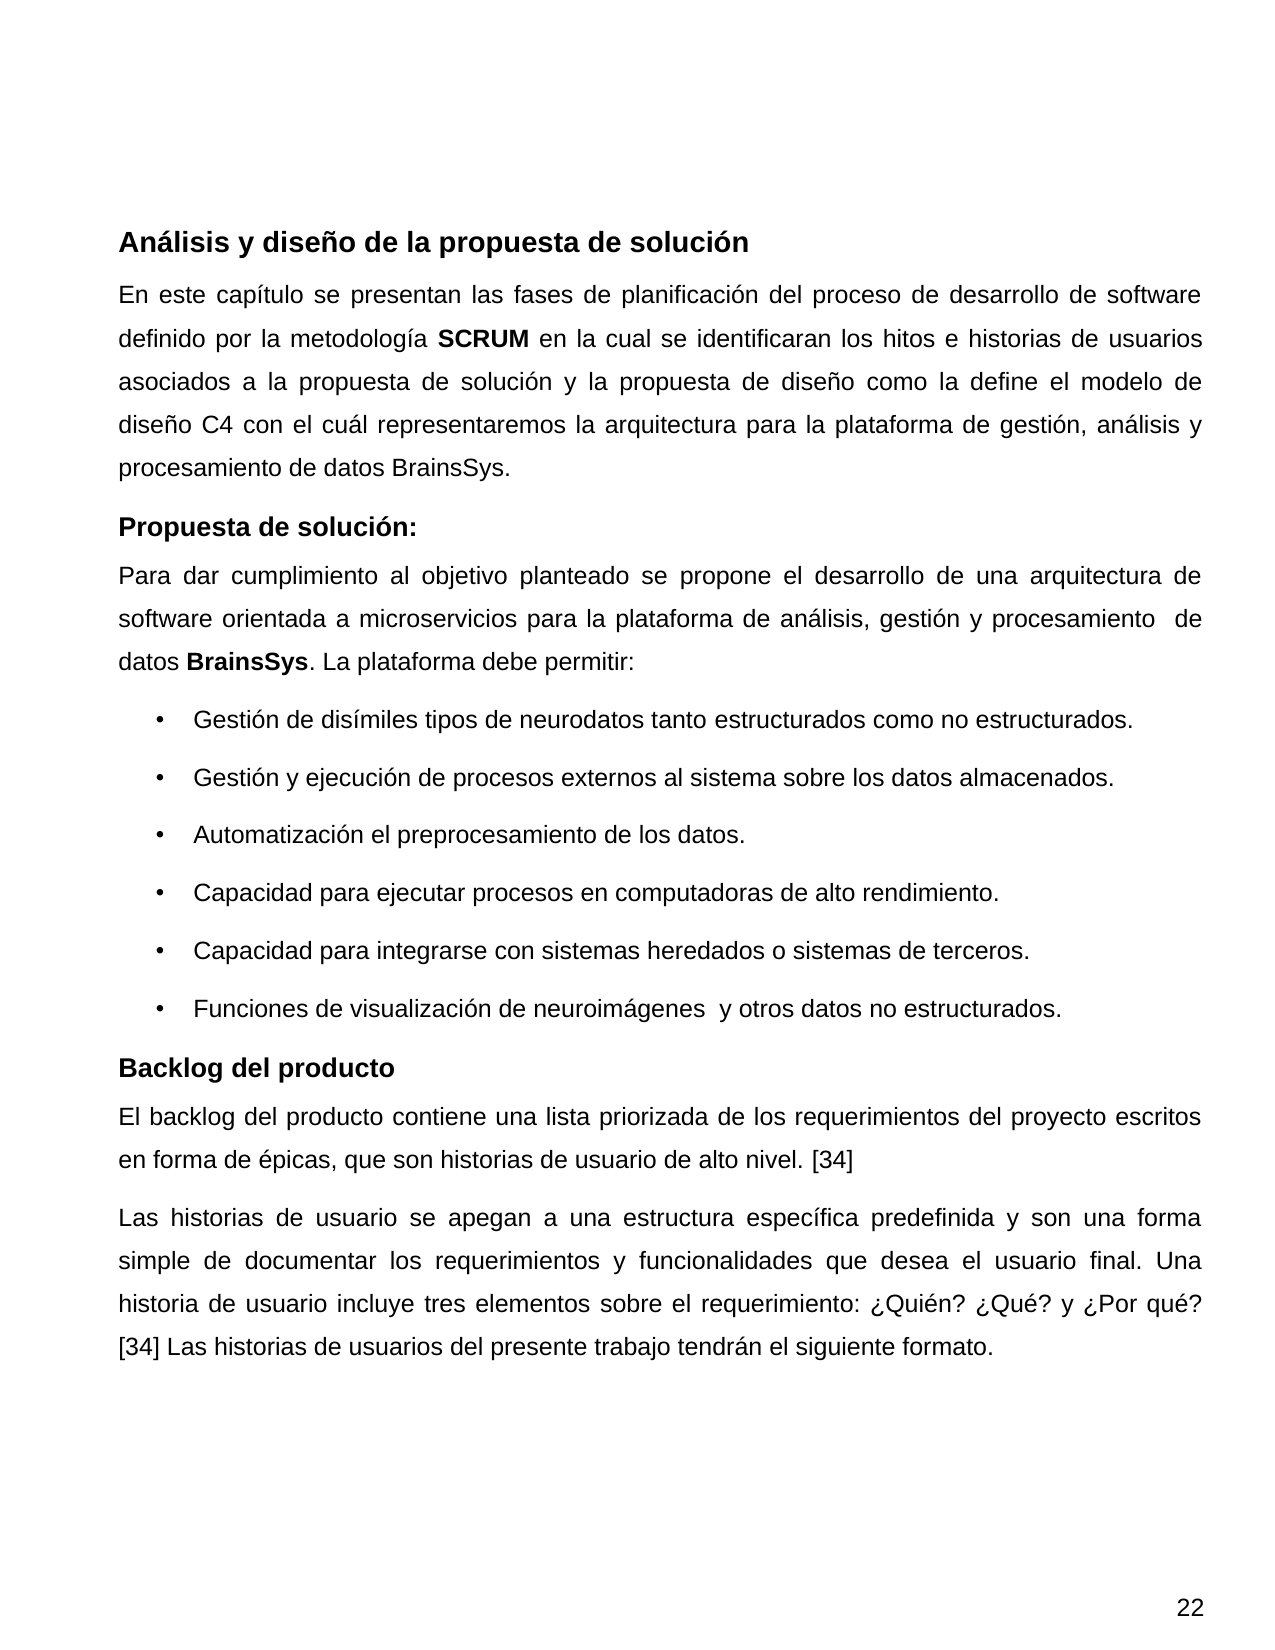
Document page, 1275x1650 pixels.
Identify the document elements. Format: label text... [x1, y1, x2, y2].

text Las historias de usuario se apegan a una estructura específica predefinida y son una forma simple de documentar los requerimientos y funcionalidades que desea el usuario final. Una historia de usuario incluye tres elementos sobre el requerimiento: ¿Quién? ¿Qué? y ¿Por qué? [34] Las historias de usuarios del presente trabajo tendrán el siguiente formato. [118, 1202, 1204, 1361]
list Capacidad para integrarse con sistemas heredados o sistemas de terceros. [156, 936, 1204, 965]
list Capacidad para ejecutar procesos en computadoras de alto rendimiento. [156, 878, 1204, 907]
list Automatización el preprocesamiento de los datos. [156, 820, 1204, 849]
subtitle Backlog del producto [118, 1052, 1204, 1083]
list Funciones de visualización de neuroimágenes y otros datos no estructurados. [156, 994, 1204, 1023]
text Para dar cumplimiento al objetivo planteado se propone el desarrollo de una arquitectura de software orientada a microservicios para la plataforma de análisis, gestión y procesamiento de datos BrainsSys. La plataforma debe permitir: [118, 561, 1204, 676]
list Gestión de disímiles tipos de neurodatos tanto estructurados como no estructurados. [156, 705, 1204, 733]
text En este capítulo se presentan las fases de planificación del proceso de desarrollo de software definido por la metodología SCRUM en la cual se identificaran los hitos e historias de usuarios asociados a la propuesta de solución y la propuesta de diseño como la define el modelo de diseño C4 con el cuál representaremos la arquitectura para la plataforma de gestión, análisis y procesamiento de datos BrainsSys. [118, 280, 1204, 482]
subtitle Propuesta de solución: [118, 511, 1204, 542]
subtitle Análisis y diseño de la propuesta de solución [118, 225, 1204, 258]
list Gestión y ejecución de procesos externos al sistema sobre los datos almacenados. [156, 762, 1204, 791]
text El backlog del producto contiene una lista priorizada de los requerimientos del proyecto escritos en forma de épicas, que son historias de usuario de alto nivel. [34] [118, 1102, 1204, 1173]
